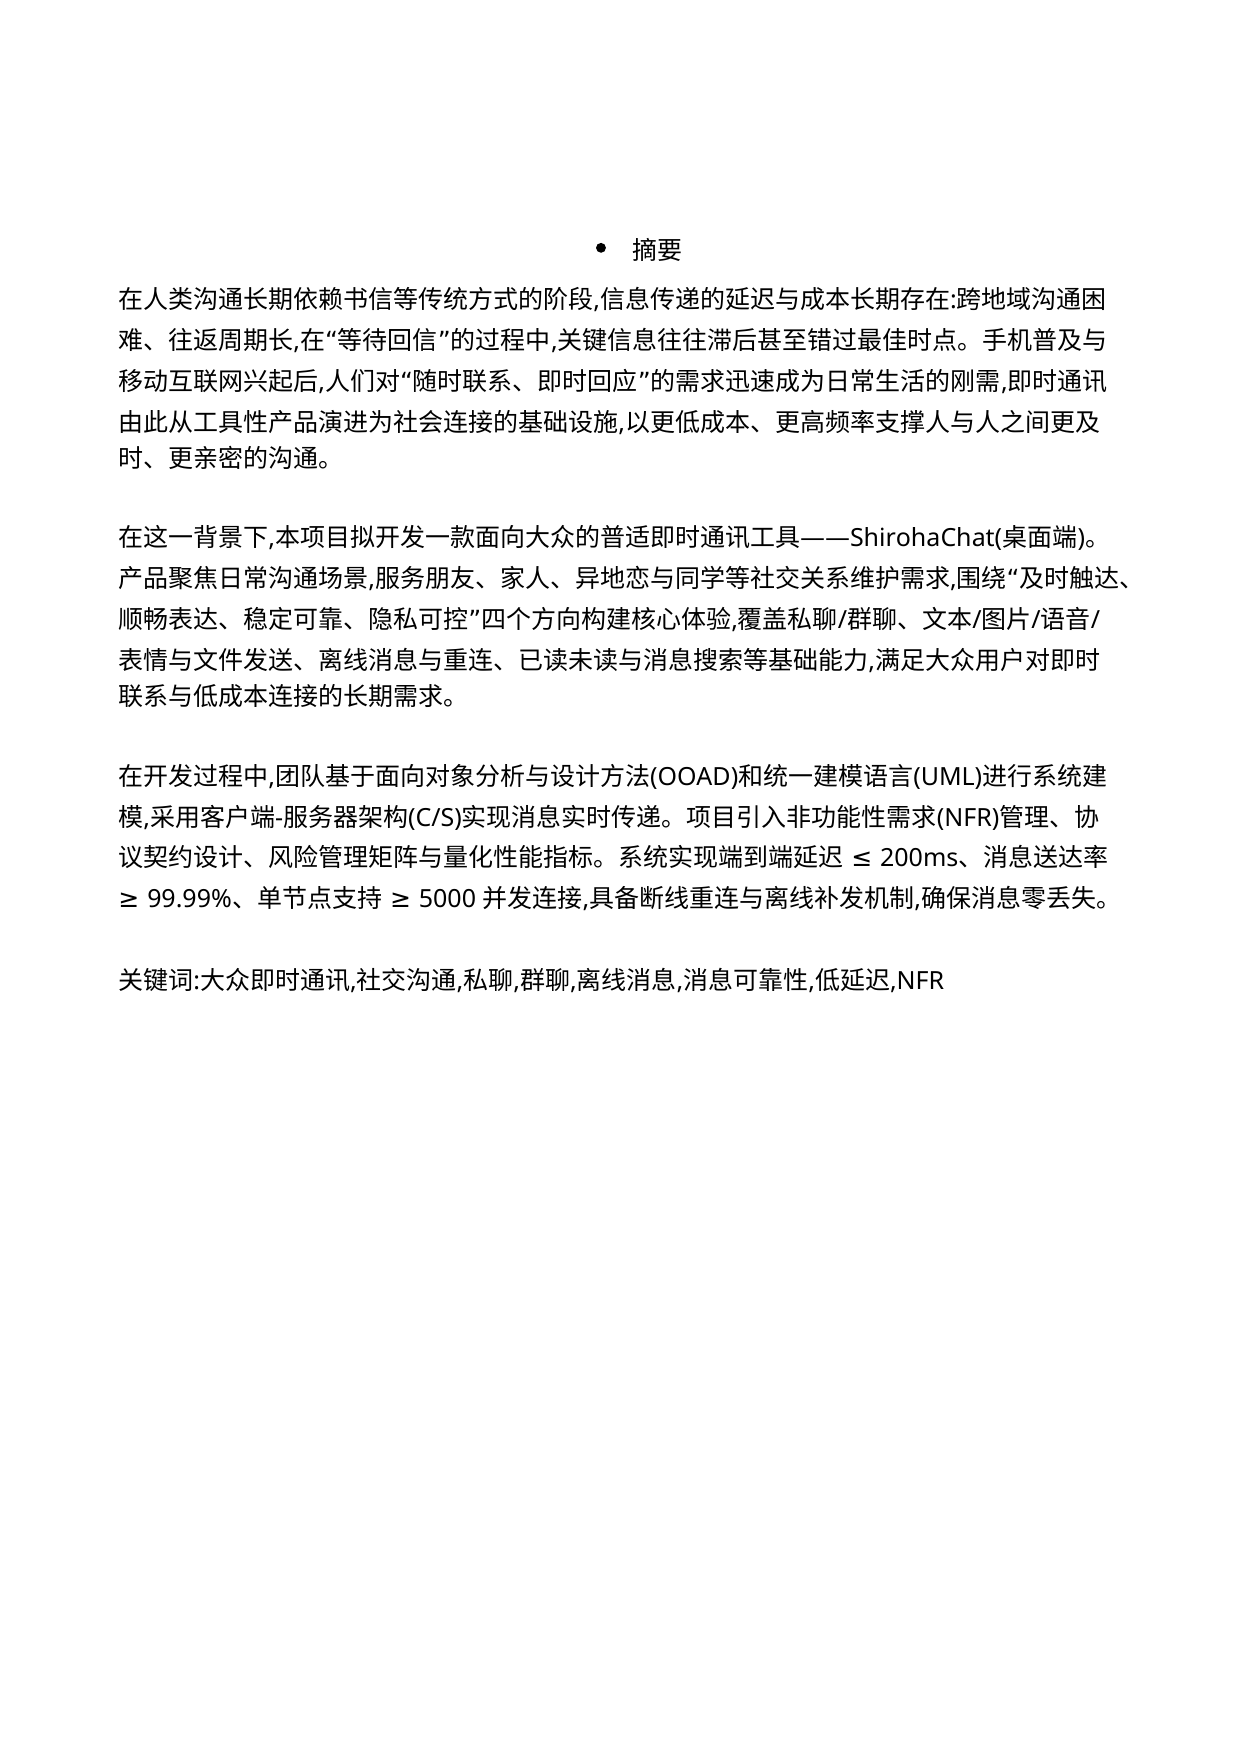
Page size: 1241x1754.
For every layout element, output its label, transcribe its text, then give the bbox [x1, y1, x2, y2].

text 在人类沟通长期依赖书信等传统方式的阶段,信息传递的延迟与成本长期存在:跨地域沟通困难、往返周期长,在“等待回信”的过程中,关键信息往往滞后甚至错过最佳时点。手机普及与移动互联网兴起后,人们对“随时联系、即时回应”的需求迅速成为日常生活的刚需,即时通讯由此从工具性产品演进为社会连接的基础设施,以更低成本、更高频率支撑人与人之间更及时、更亲密的沟通。 [118, 282, 1122, 473]
list 摘要 [156, 236, 1122, 267]
text 在这一背景下,本项目拟开发一款面向大众的普适即时通讯工具——ShirohaChat(桌面端)。产品聚焦日常沟通场景,服务朋友、家人、异地恋与同学等社交关系维护需求,围绕“及时触达、顺畅表达、稳定可靠、隐私可控”四个方向构建核心体验,覆盖私聊/群聊、文本/图片/语音/表情与文件发送、离线消息与重连、已读未读与消息搜索等基础能力,满足大众用户对即时联系与低成本连接的长期需求。 [118, 520, 1122, 712]
text 在开发过程中,团队基于面向对象分析与设计方法(OOAD)和统一建模语言(UML)进行系统建模,采用客户端-服务器架构(C/S)实现消息实时传递。项目引入非功能性需求(NFR)管理、协议契约设计、风险管理矩阵与量化性能指标。系统实现端到端延迟 ≤ 200ms、消息送达率 ≥ 99.99%、单节点支持 ≥ 5000 并发连接,具备断线重连与离线补发机制,确保消息零丢失。 [118, 758, 1122, 915]
text 关键词:大众即时通讯,社交沟通,私聊,群聊,离线消息,消息可靠性,低延迟,NFR [118, 962, 1122, 997]
